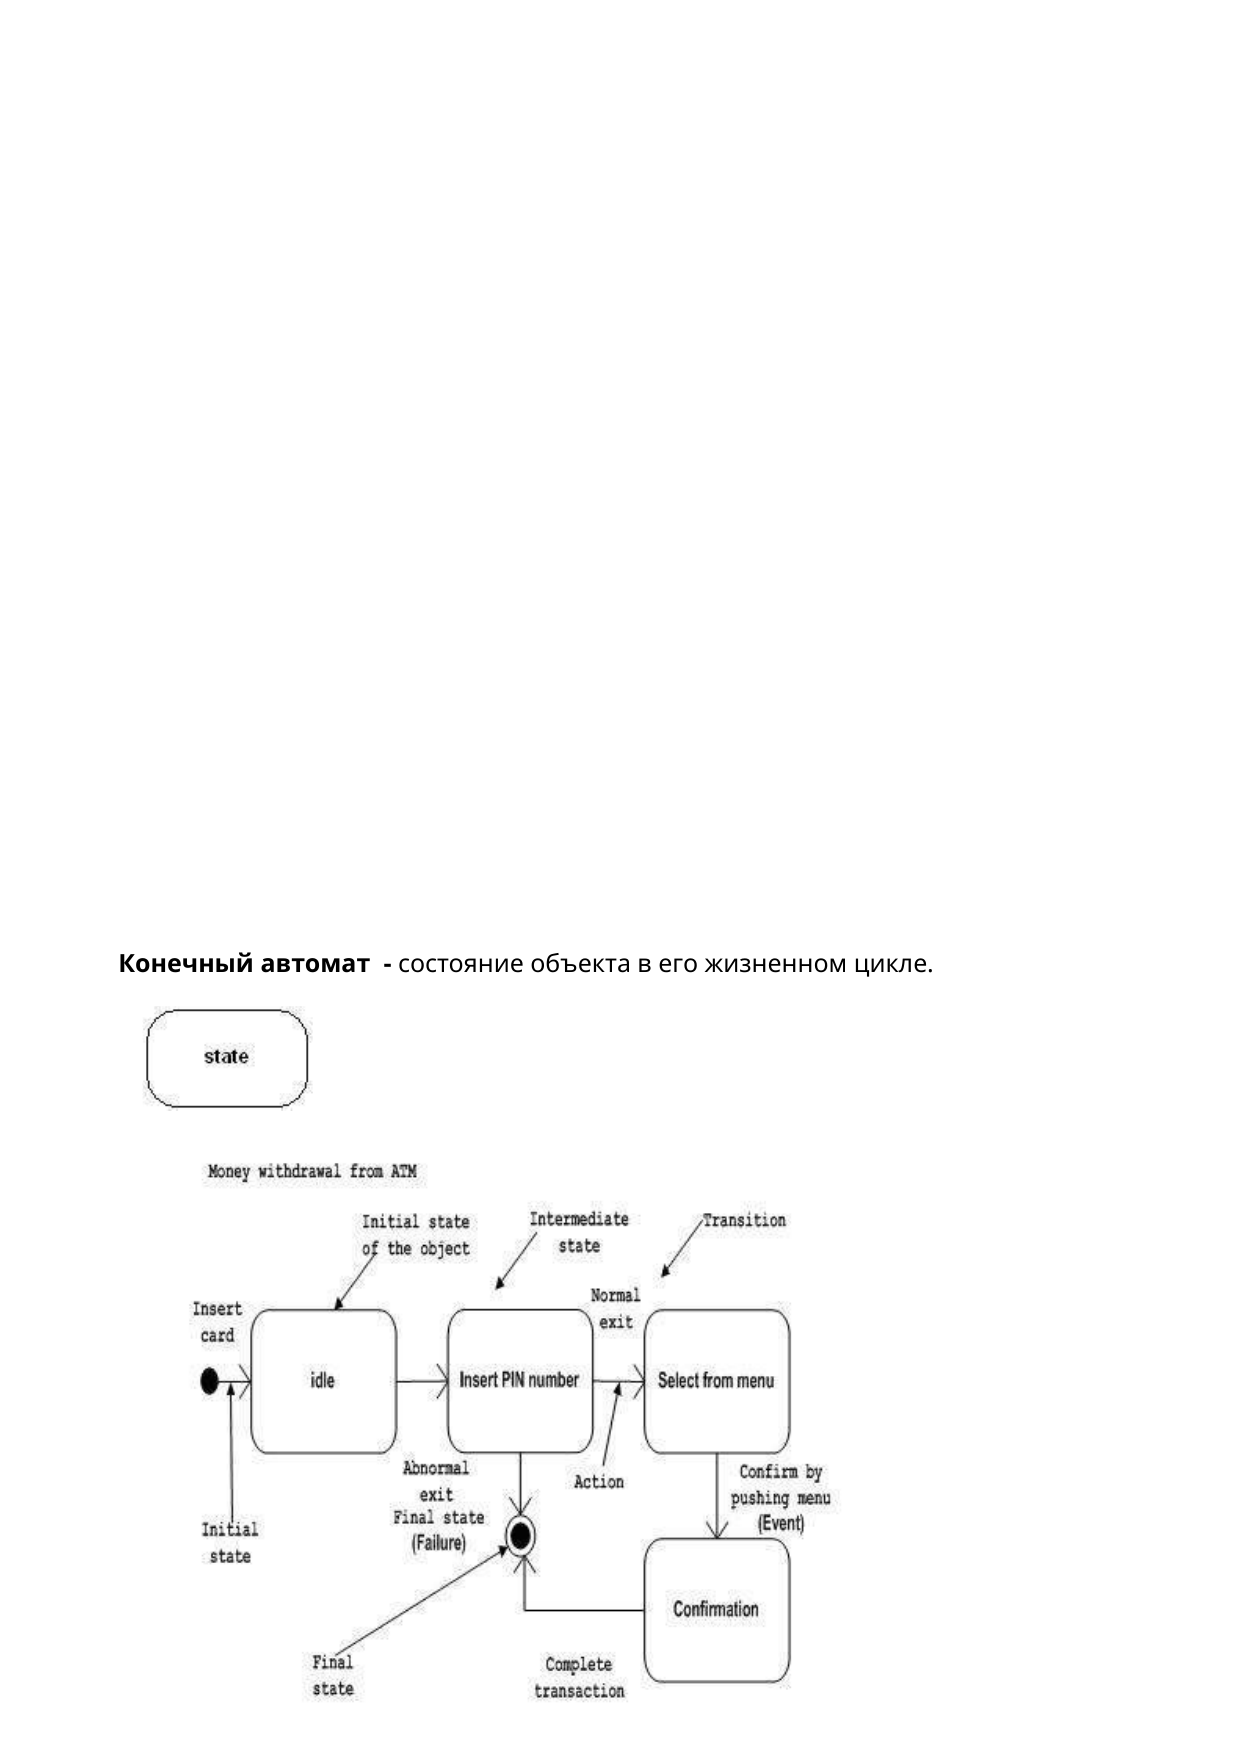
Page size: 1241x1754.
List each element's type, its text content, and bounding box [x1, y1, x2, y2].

text Конечный автомат - состояние объекта в его жизненном цикле. [118, 945, 1122, 979]
picture [142, 1006, 313, 1111]
picture [177, 1151, 845, 1704]
